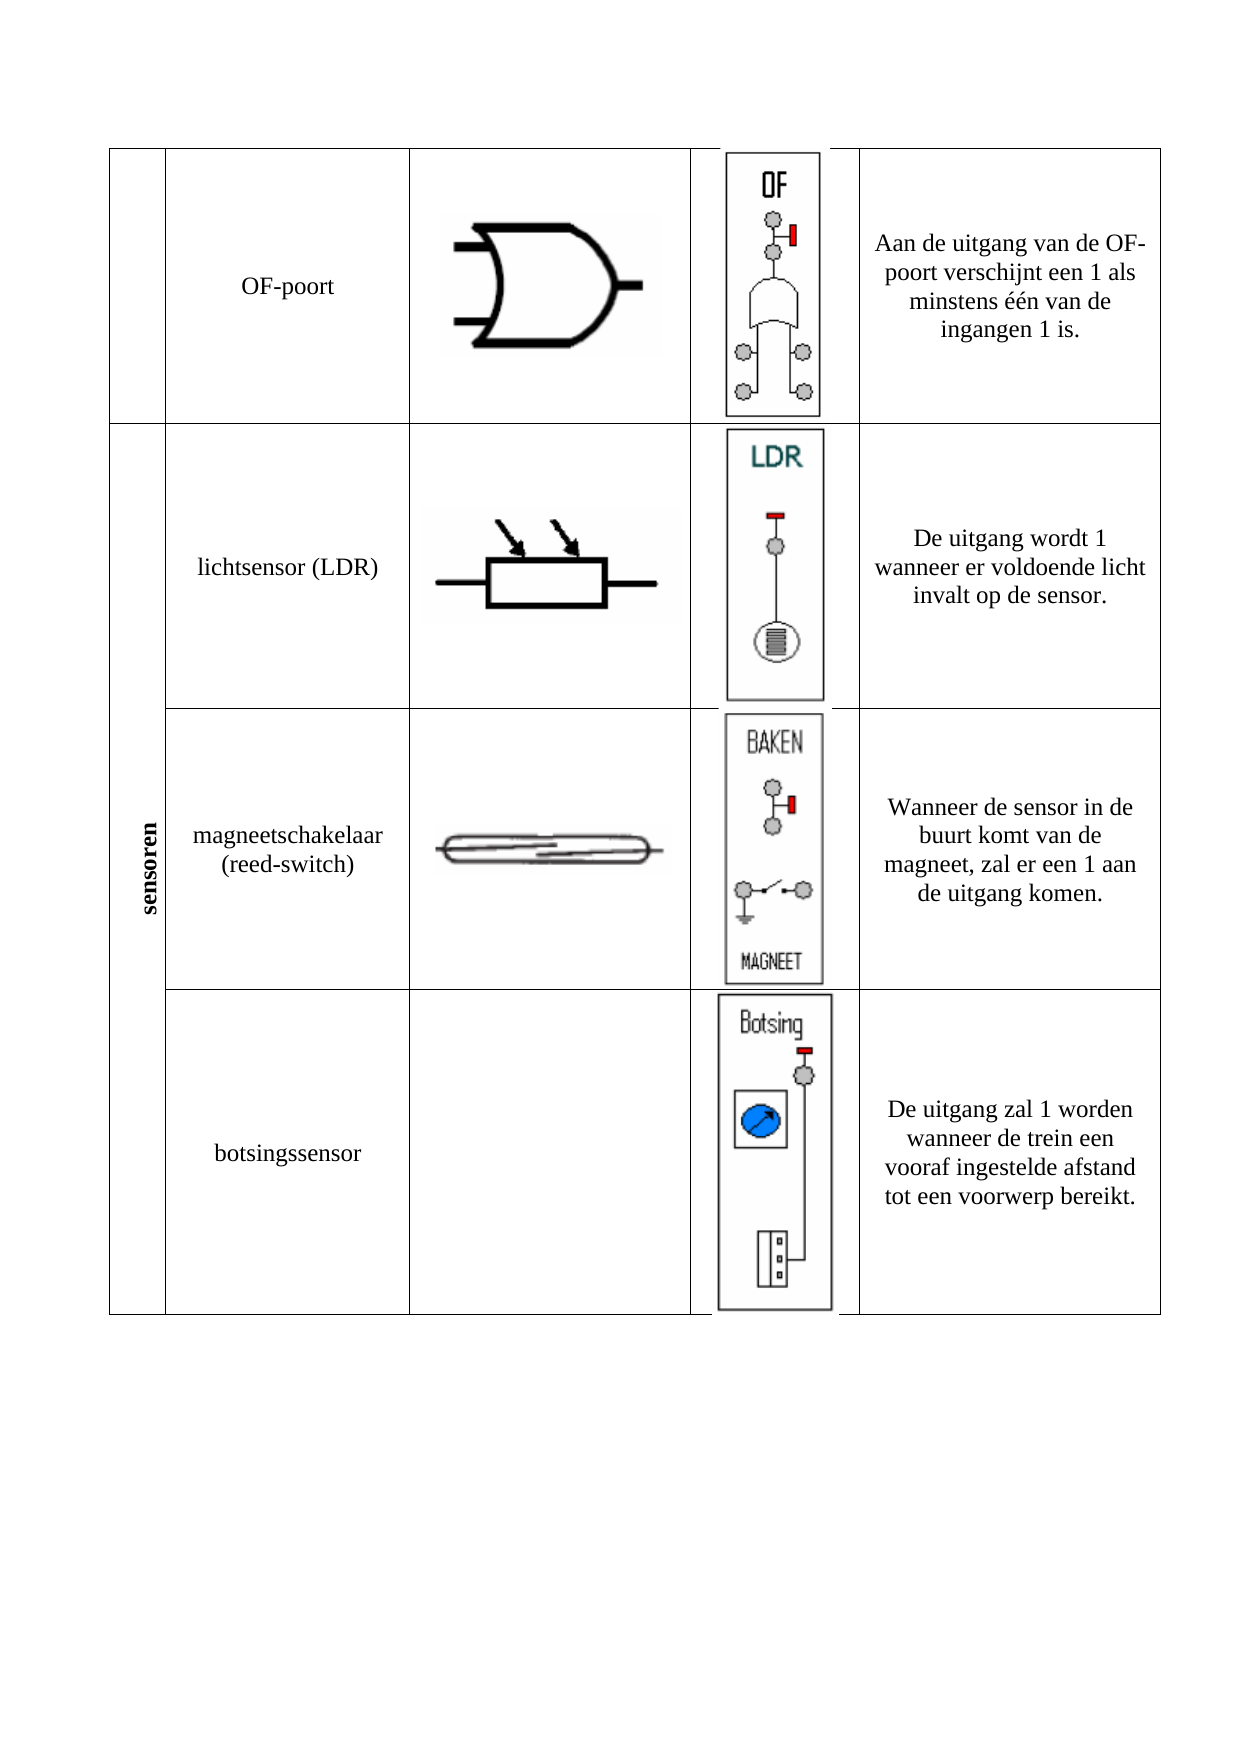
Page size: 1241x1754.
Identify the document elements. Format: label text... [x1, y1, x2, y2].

picture [717, 424, 833, 989]
picture [720, 148, 831, 423]
picture [438, 214, 662, 357]
table_cell [410, 424, 690, 708]
table_cell botsingssensor [166, 990, 409, 1314]
picture [421, 507, 682, 625]
table_cell [110, 149, 165, 423]
table_cell [832, 424, 859, 708]
table_cell lichtsensor (LDR) [166, 424, 409, 708]
table_cell [831, 149, 859, 423]
table_cell magneetschakelaar (reed-switch) [166, 709, 409, 989]
table_cell [410, 990, 690, 1314]
table_cell [410, 149, 690, 423]
table_cell De uitgang zal 1 worden wanneer de trein een vooraf ingestelde afstand tot een voorwerp bereikt. [860, 990, 1160, 1314]
table_cell [691, 424, 718, 708]
table_cell [410, 709, 690, 989]
picture [711, 990, 839, 1314]
table_cell [691, 990, 711, 1314]
table_cell De uitgang wordt 1 wanneer er voldoende licht invalt op de sensor. [860, 424, 1160, 708]
table_cell OF-poort [166, 149, 409, 423]
table_cell Wanneer de sensor in de buurt komt van de magneet, zal er een 1 aan de uitgang komen. [860, 709, 1160, 989]
table_cell [833, 709, 859, 989]
table_cell Aan de uitgang van de OF-poort verschijnt een 1 als minstens één van de ingangen 1 is. [860, 149, 1160, 423]
picture [428, 818, 672, 881]
table_cell [691, 149, 720, 423]
table_cell [691, 709, 717, 989]
table_cell sensoren [110, 424, 165, 1314]
table_cell [712, 990, 859, 1315]
